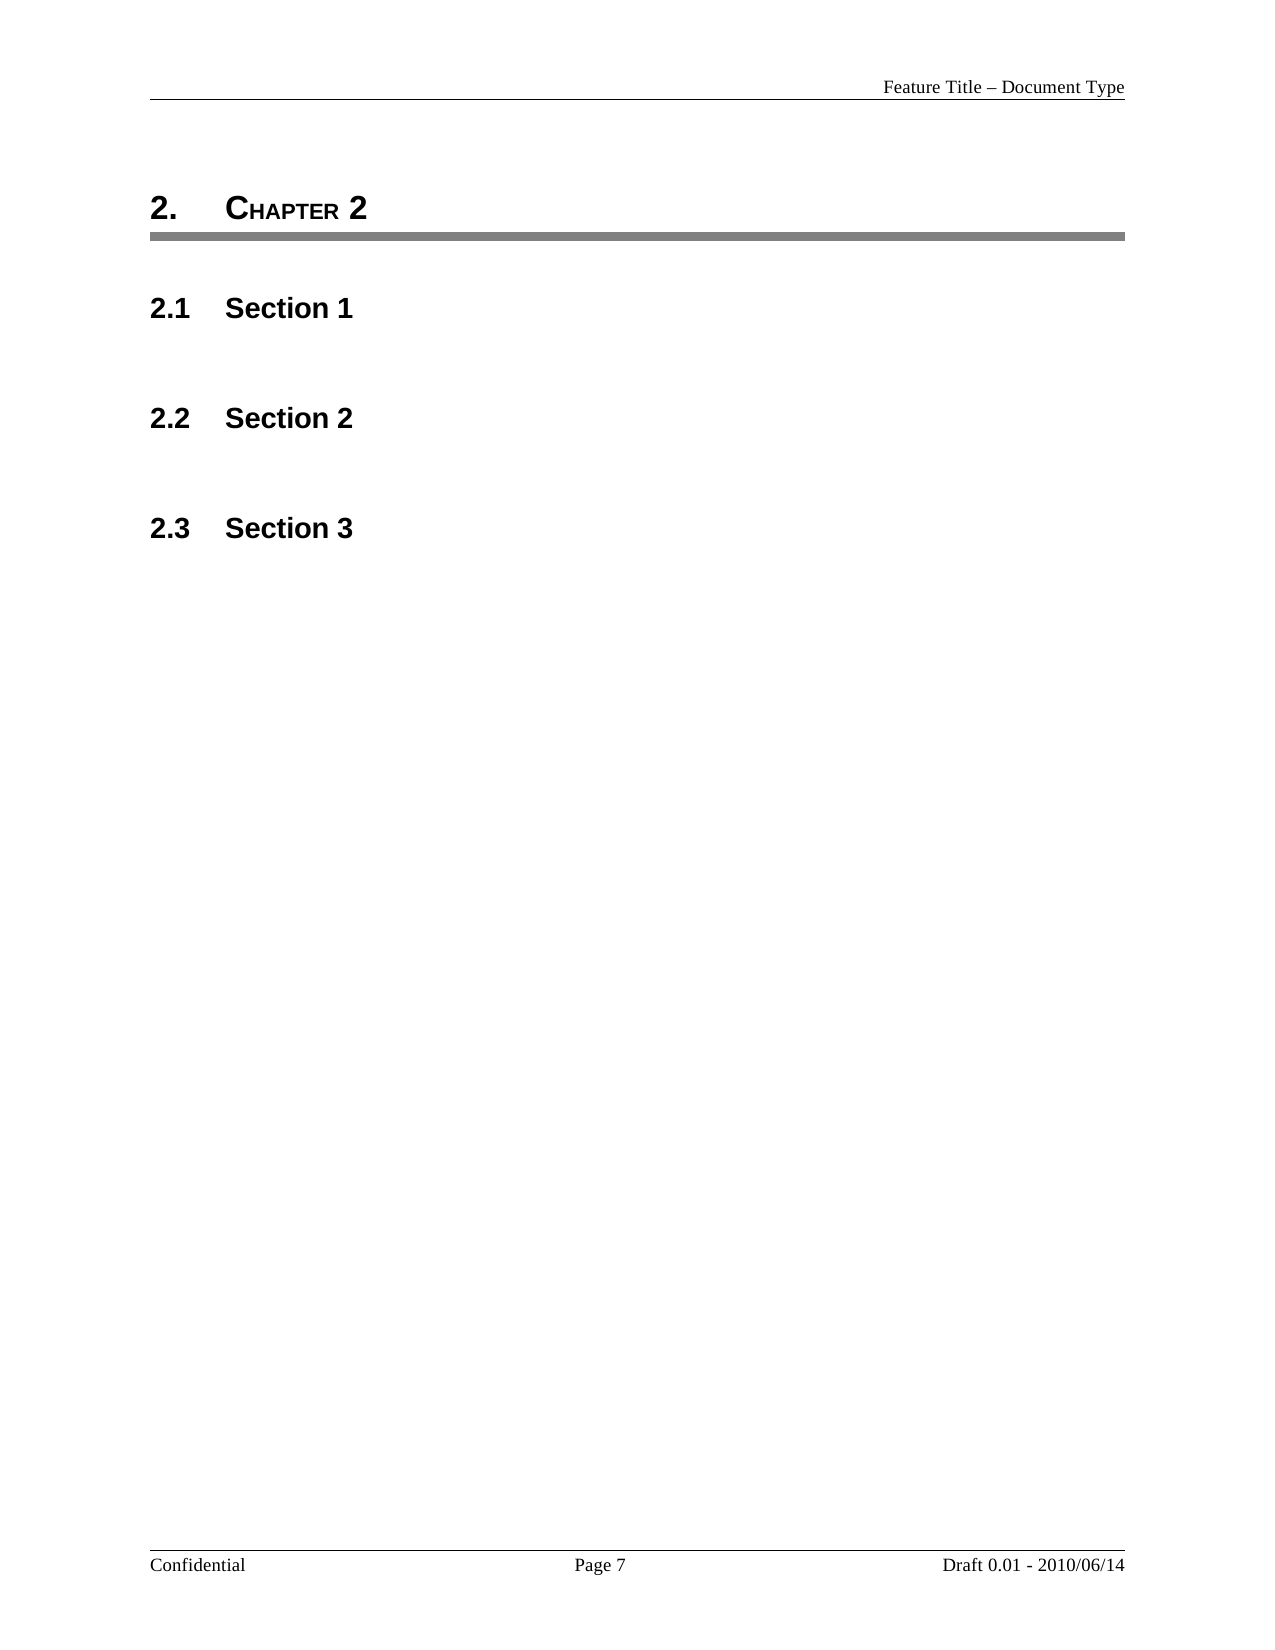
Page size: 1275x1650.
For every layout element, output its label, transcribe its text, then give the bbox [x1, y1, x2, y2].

subtitle Chapter 2 [150, 187, 1125, 232]
subtitle Section 1 [150, 291, 1125, 324]
subtitle Section 2 [150, 401, 1125, 434]
subtitle Section 3 [150, 511, 1125, 544]
